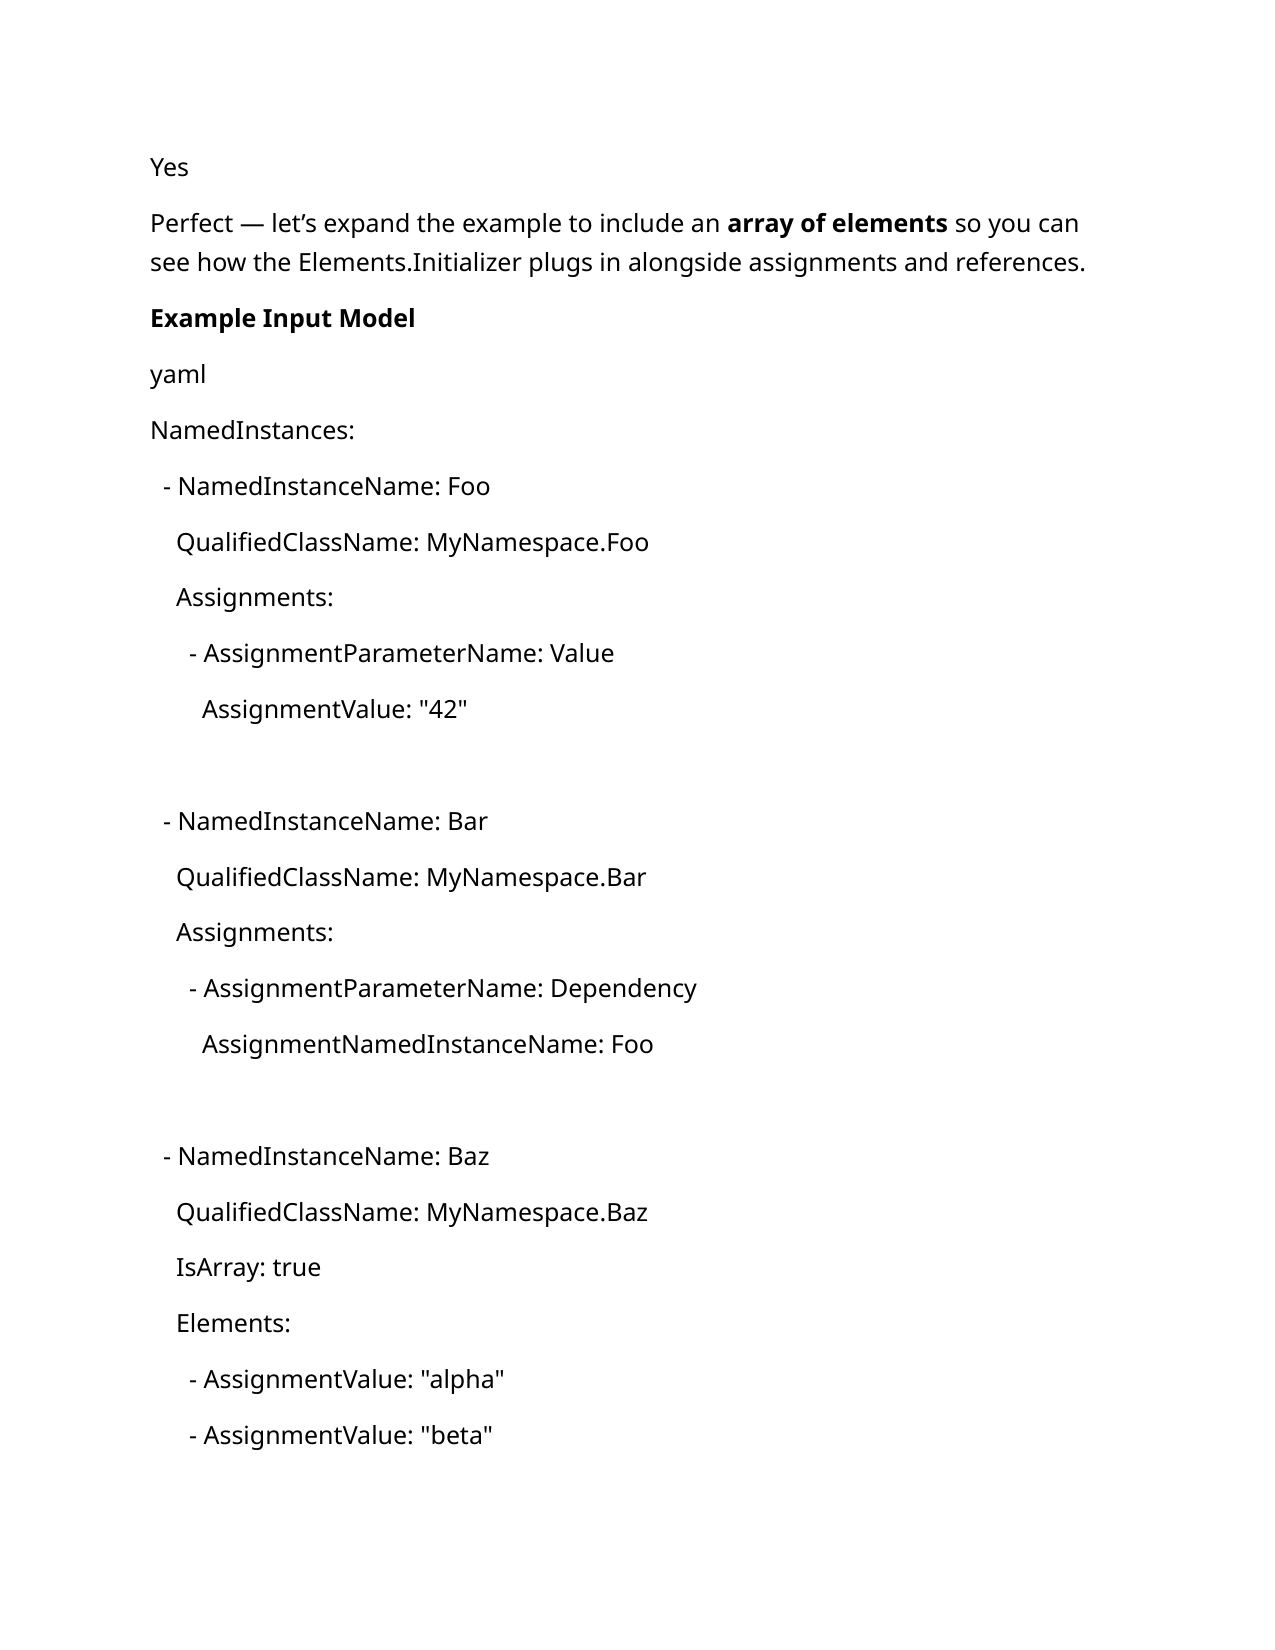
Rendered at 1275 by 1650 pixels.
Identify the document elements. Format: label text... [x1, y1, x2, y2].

text IsArray: true [150, 1250, 1125, 1284]
text - AssignmentParameterName: Value [150, 636, 1125, 670]
text - AssignmentValue: "alpha" [150, 1362, 1125, 1396]
text Assignments: [150, 915, 1125, 949]
text Example Input Model [150, 301, 1125, 335]
text AssignmentNamedInstanceName: Foo [150, 1027, 1125, 1061]
text AssignmentValue: "42" [150, 692, 1125, 726]
text - AssignmentValue: "beta" [150, 1417, 1125, 1452]
text QualifiedClassName: MyNamespace.Bar [150, 859, 1125, 893]
text Perfect — let’s expand the example to include an array of elements so you can see how the Elements.Initializer plugs in alongside assignments and references. [150, 206, 1125, 279]
text NamedInstances: [150, 412, 1125, 447]
text Yes [150, 150, 1125, 184]
text - NamedInstanceName: Foo [150, 468, 1125, 502]
text - NamedInstanceName: Baz [150, 1138, 1125, 1172]
text QualifiedClassName: MyNamespace.Baz [150, 1194, 1125, 1228]
text - NamedInstanceName: Bar [150, 803, 1125, 837]
text yaml [150, 357, 1125, 391]
text - AssignmentParameterName: Dependency [150, 971, 1125, 1005]
text Elements: [150, 1306, 1125, 1340]
text QualifiedClassName: MyNamespace.Foo [150, 524, 1125, 558]
text Assignments: [150, 580, 1125, 614]
